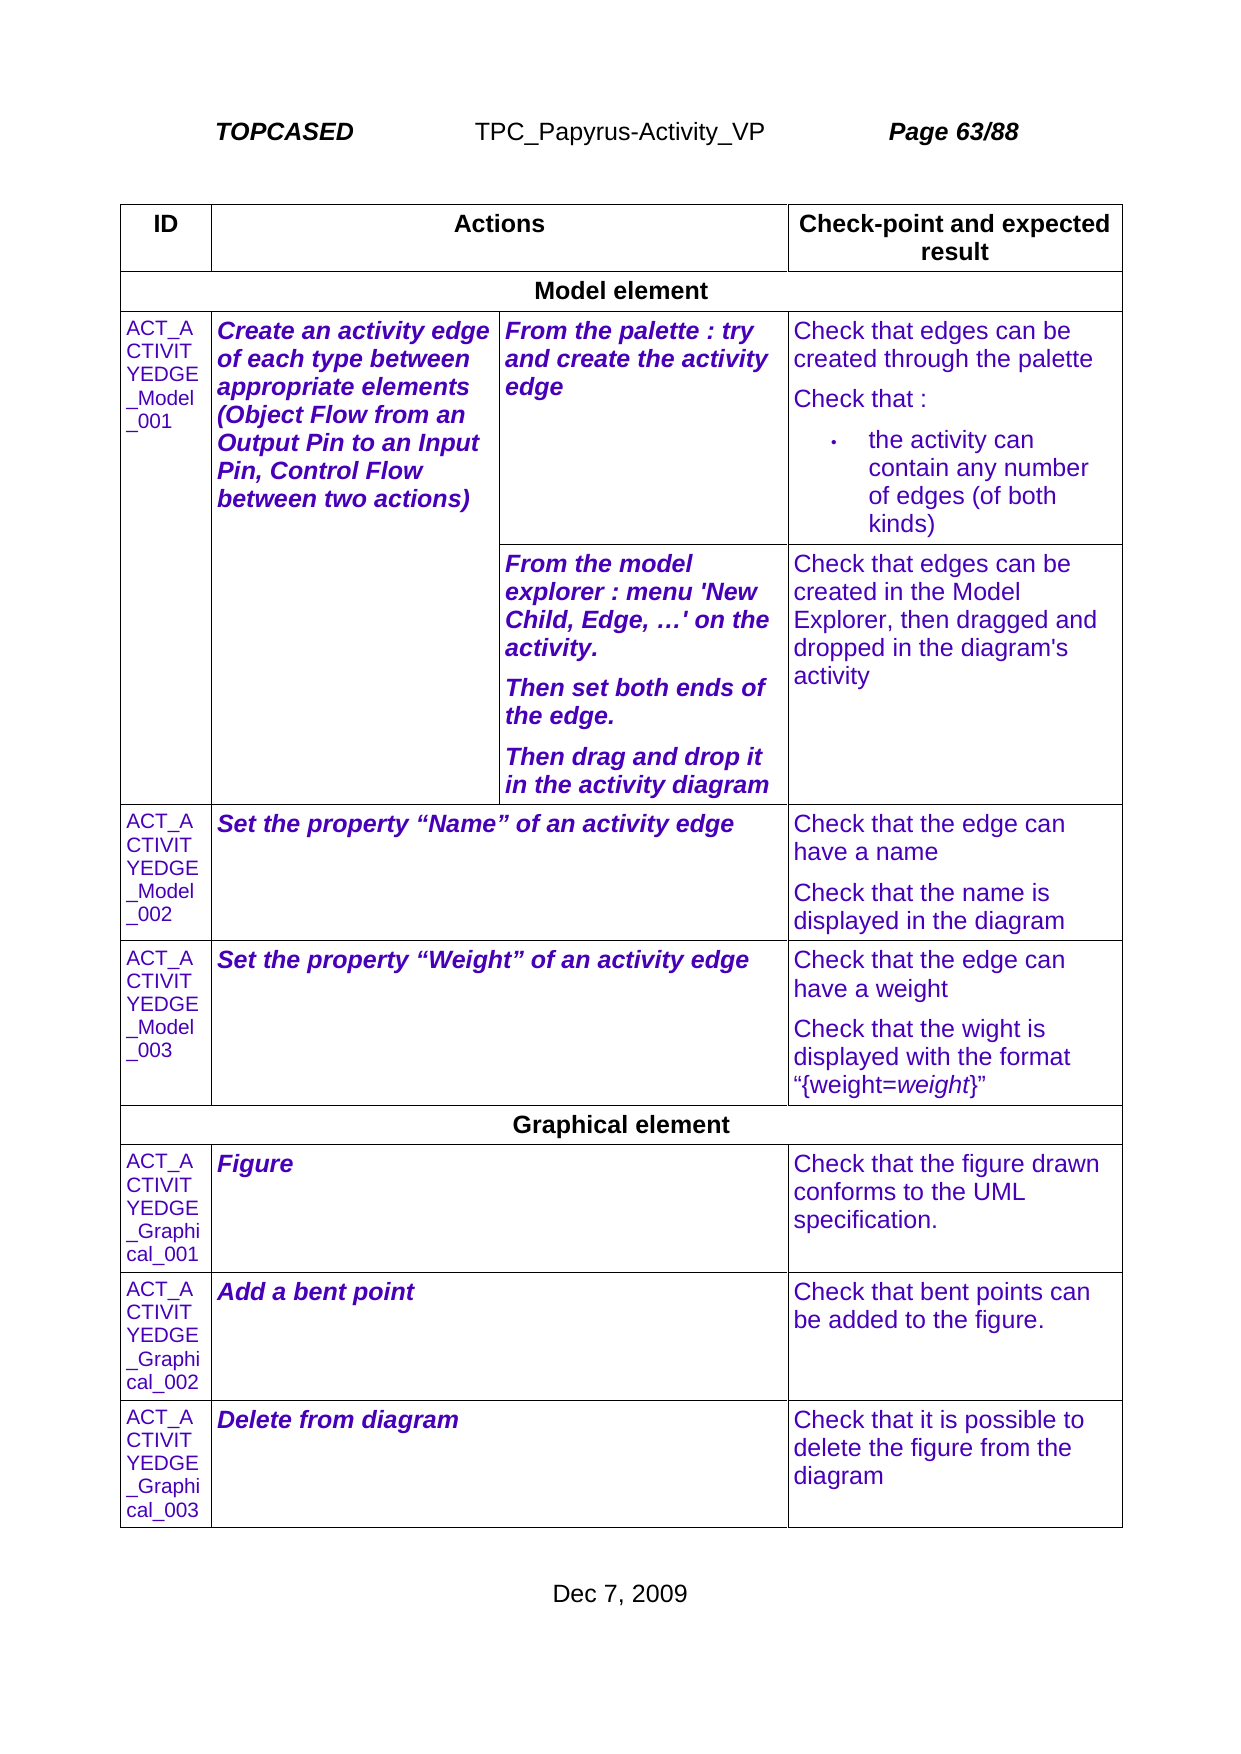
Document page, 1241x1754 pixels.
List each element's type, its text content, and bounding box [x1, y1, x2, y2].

table_cell Create an activity edge of each type between appropriate elements (Object Flow from an Output Pin to an Input Pin, Control Flow between two actions) [212, 312, 499, 804]
table_cell Check that the figure drawn conforms to the UML specification. [789, 1145, 1122, 1272]
table_cell Check that edges can be created through the palette Check that : the activity can contain any number of edges (of both kinds) [789, 312, 1122, 544]
table_header ID [121, 205, 211, 271]
table_header Check-point and expected result [789, 205, 1122, 271]
table_cell ACT_ACTIVITYEDGE_Model_001 [121, 312, 211, 804]
table_cell Set the property “Weight” of an activity edge [212, 941, 787, 1105]
table_cell ACT_ACTIVITYEDGE_Graphical_003 [121, 1401, 211, 1527]
table_cell Model element [121, 272, 1122, 311]
table_cell Check that it is possible to delete the figure from the diagram [789, 1401, 1122, 1527]
table_cell Set the property “Name” of an activity edge [212, 805, 787, 940]
table_cell Check that edges can be created in the Model Explorer, then dragged and dropped in the diagram's activity [789, 545, 1122, 804]
table_cell ACT_ACTIVITYEDGE_Model_003 [121, 941, 211, 1105]
table_cell Delete from diagram [212, 1401, 787, 1527]
table_cell Check that the edge can have a weight Check that the wight is displayed with the format “{weight=weight}” [789, 941, 1122, 1105]
table_cell Check that the edge can have a name Check that the name is displayed in the diagram [789, 805, 1122, 940]
table_cell ACT_ACTIVITYEDGE_Model_002 [121, 805, 211, 940]
table_cell Figure [212, 1145, 787, 1272]
table_cell From the palette : try and create the activity edge [500, 312, 787, 544]
table_cell ACT_ACTIVITYEDGE_Graphical_002 [121, 1273, 211, 1400]
table_cell Add a bent point [212, 1273, 787, 1400]
table_header Actions [212, 205, 787, 271]
table_cell From the model explorer : menu 'New Child, Edge, …' on the activity. Then set both ends of the edge. Then drag and drop it in the activity diagram [500, 545, 787, 804]
table_cell Graphical element [121, 1106, 1122, 1144]
table_cell ACT_ACTIVITYEDGE_Graphical_001 [121, 1145, 211, 1272]
table_cell Check that bent points can be added to the figure. [789, 1273, 1122, 1400]
